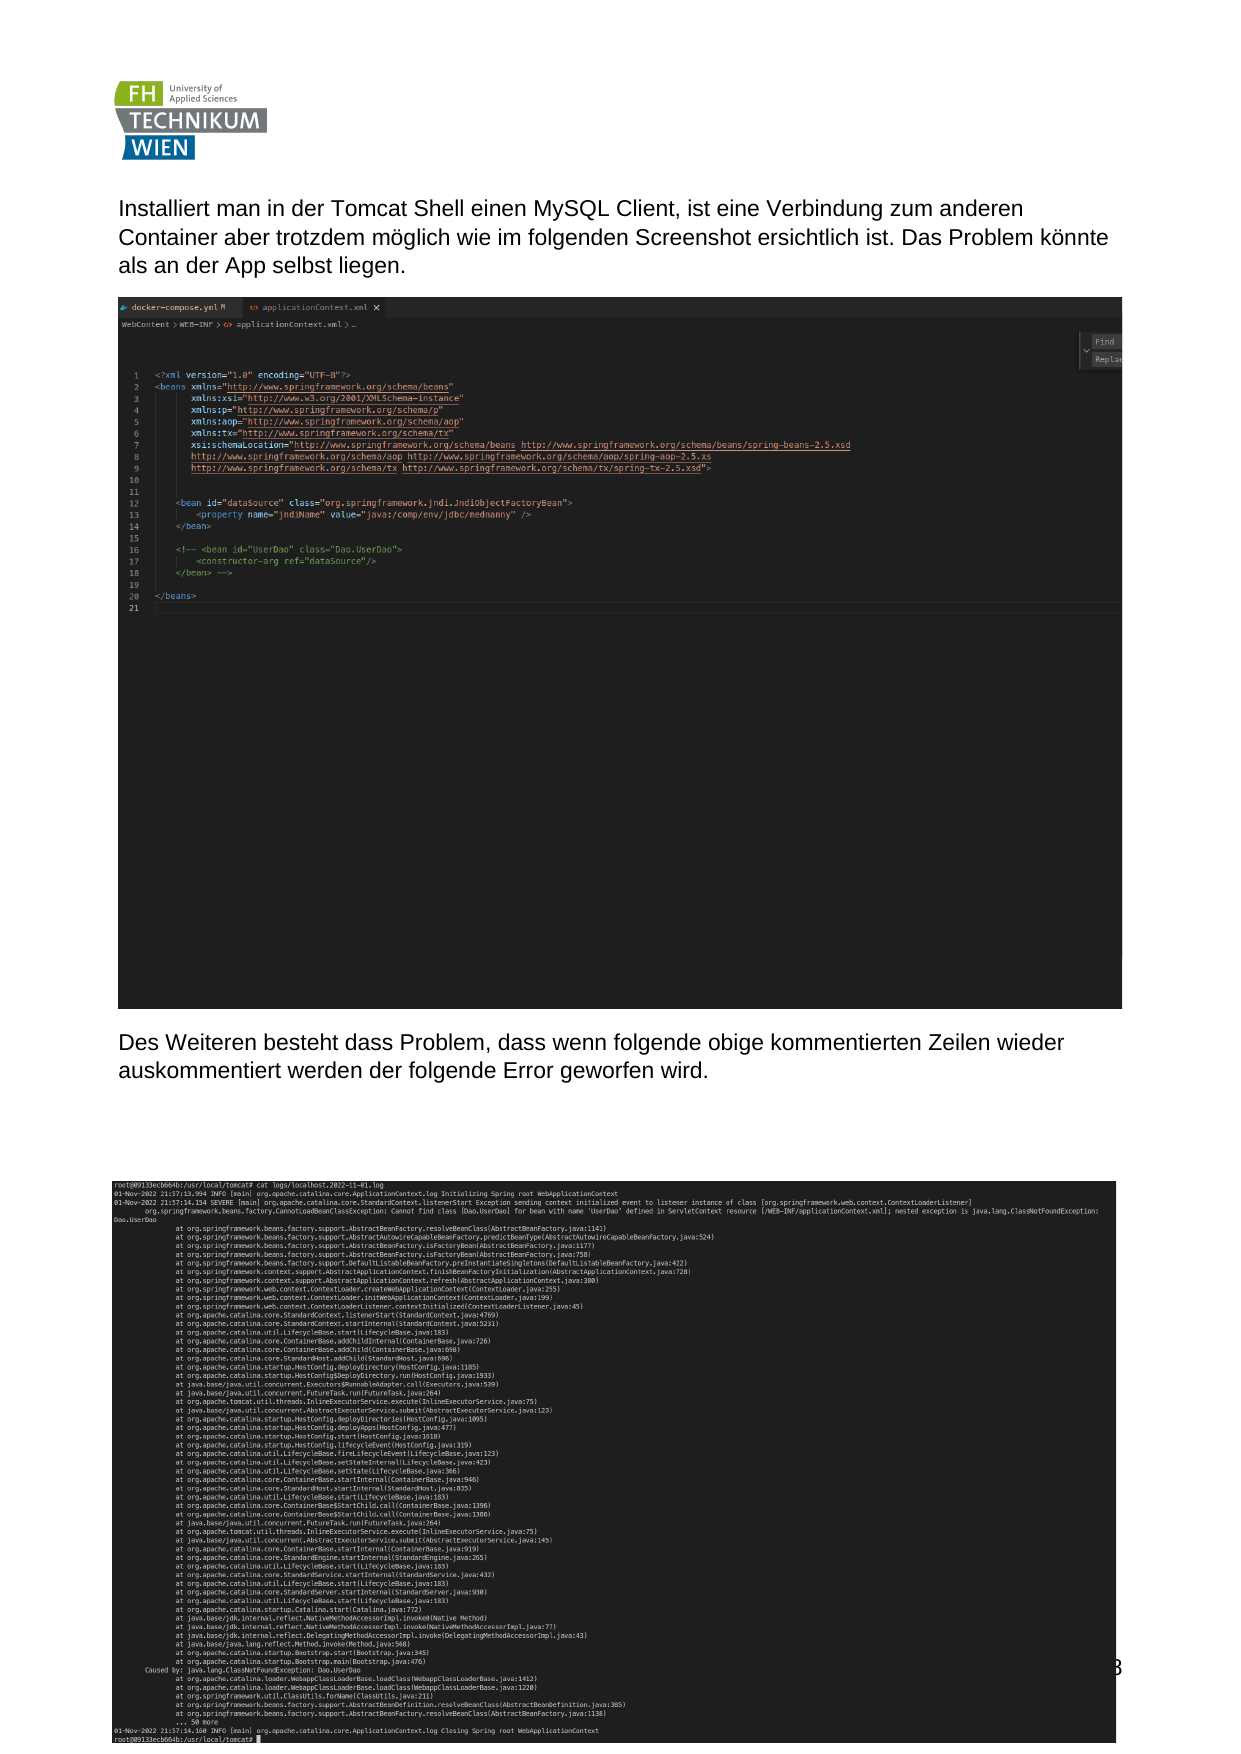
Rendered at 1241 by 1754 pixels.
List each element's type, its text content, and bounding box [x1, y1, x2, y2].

picture [109, 73, 276, 166]
text Des Weiteren besteht dass Problem, dass wenn folgende obige kommentierten Zeilen wieder auskommentiert werden der folgende Error geworfen wird. [118, 1009, 1122, 1112]
picture [118, 297, 1123, 1009]
picture [112, 1181, 1117, 1743]
text Installiert man in der Tomcat Shell einen MySQL Client, ist eine Verbindung zum anderen Container aber trotzdem möglich wie im folgenden Screenshot ersichtlich ist. Das Problem könnte als an der App selbst liegen. [118, 195, 1122, 279]
